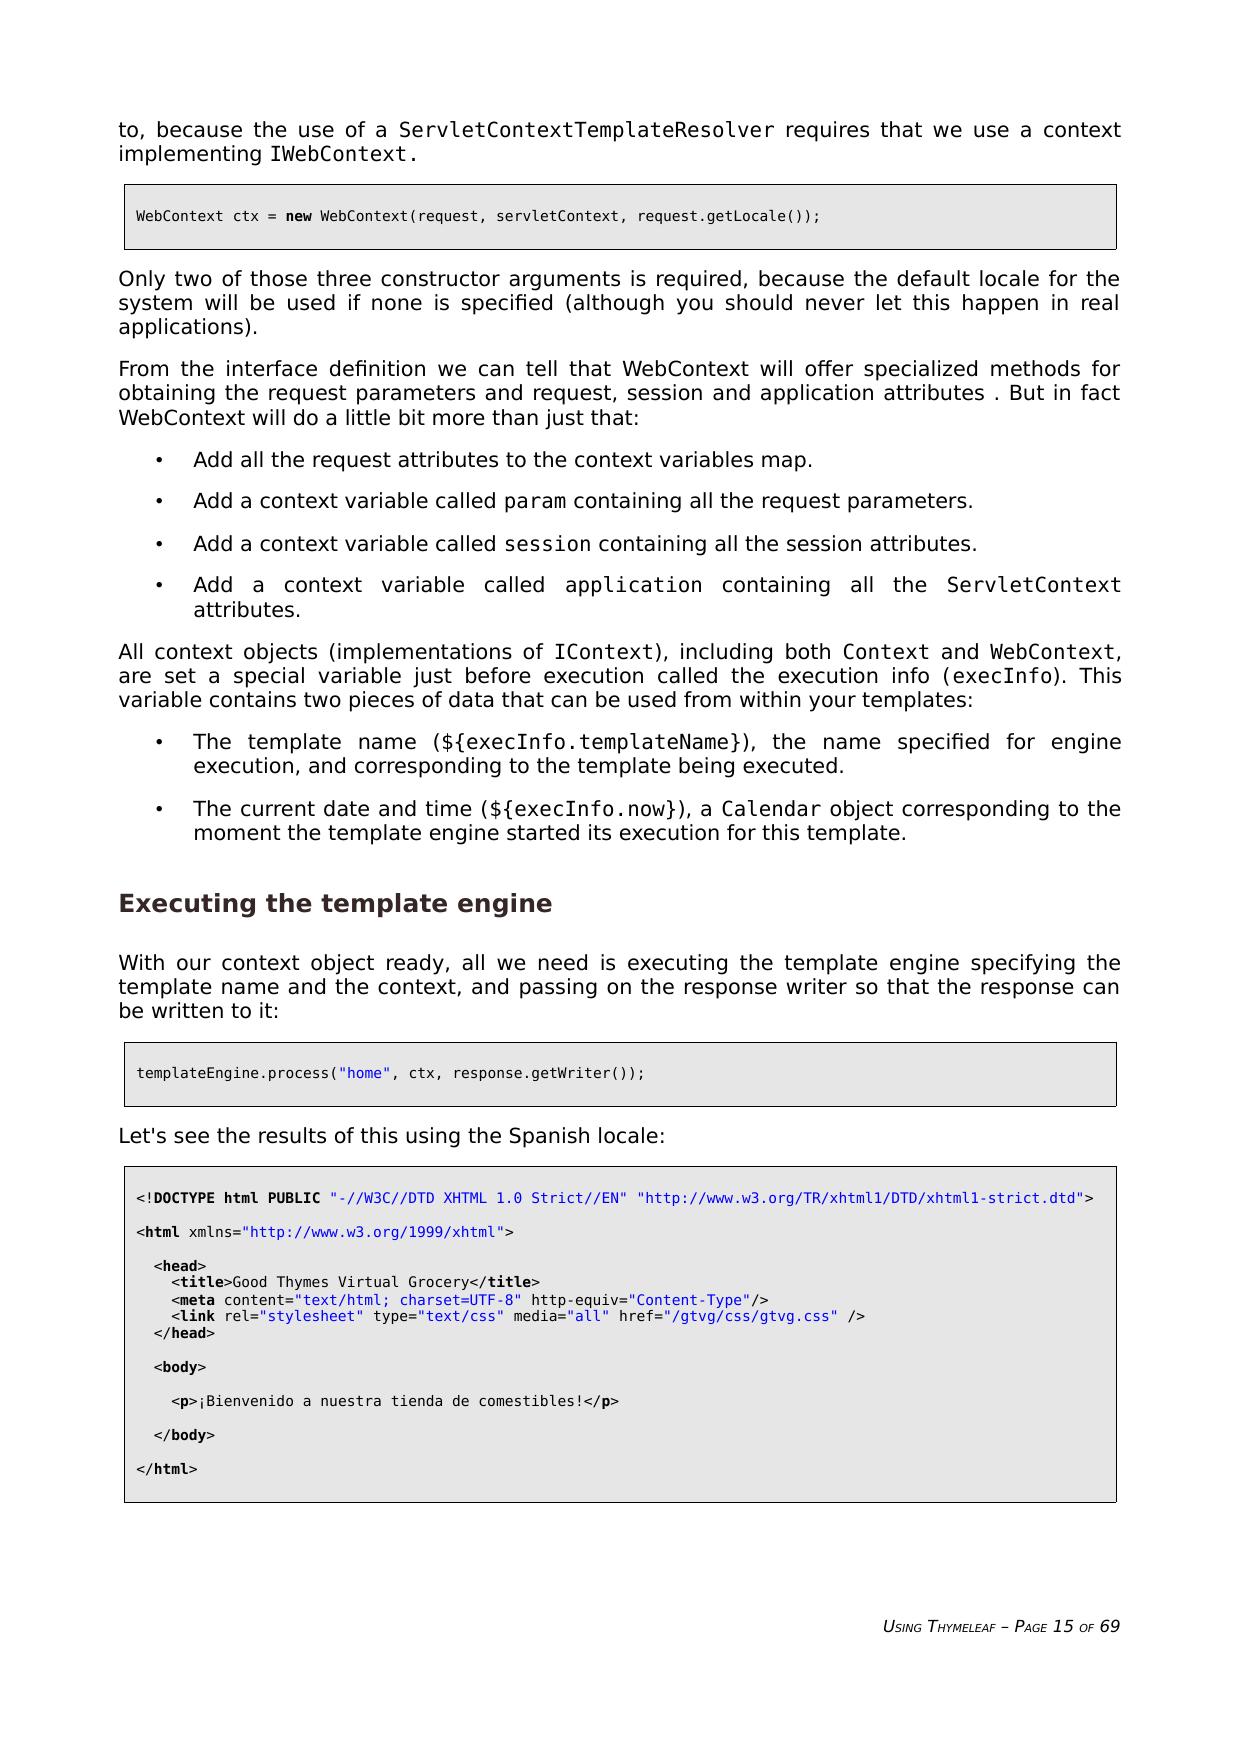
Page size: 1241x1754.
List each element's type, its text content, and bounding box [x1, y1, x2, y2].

text WebContext ctx = new WebContext(request, servletContext, request.getLocale()); [125, 185, 1116, 249]
list The current date and time (${execInfo.now}), a Calendar object corresponding to the moment the template engine started its execution for this template. [156, 797, 1122, 845]
text to, because the use of a ServletContextTemplateResolver requires that we use a context implementing IWebContext. [118, 118, 1122, 167]
text From the interface definition we can tell that WebContext will offer specialized methods for obtaining the request parameters and request, session and application attributes . But in fact WebContext will do a little bit more than just that: [118, 357, 1122, 430]
list Add a context variable called application containing all the ServletContext attributes. [156, 573, 1122, 622]
text <!DOCTYPE html PUBLIC "-//W3C//DTD XHTML 1.0 Strict//EN" "http://www.w3.org/TR/xhtml1/DTD/xhtml1-strict.dtd"> <html xmlns="http://www.w3.org/1999/xhtml"> <head> <title>Good Thymes Virtual Grocery</title> <meta content="text/html; charset=UTF-8" http-equiv="Content-Type"/> <link rel="stylesheet" type="text/css" media="all" href="/gtvg/css/gtvg.css" /> </head> <body> <p>¡Bienvenido a nuestra tienda de comestibles!</p> </body> </html> [125, 1167, 1116, 1502]
text Only two of those three constructor arguments is required, because the default locale for the system will be used if none is specified (although you should never let this happen in real applications). [118, 267, 1122, 339]
list Add all the request attributes to the context variables map. [156, 448, 1122, 472]
list Add a context variable called session containing all the session attributes. [156, 532, 1122, 556]
subtitle Executing the template engine [118, 889, 1122, 918]
text With our context object ready, all we need is executing the template engine specifying the template name and the context, and passing on the response writer so that the response can be written to it: [118, 951, 1122, 1024]
text Let's see the results of this using the Spanish locale: [118, 1124, 1122, 1148]
list The template name (${execInfo.templateName}), the name specified for engine execution, and corresponding to the template being executed. [156, 730, 1122, 779]
text templateEngine.process("home", ctx, response.getWriter()); [125, 1043, 1116, 1106]
text All context objects (implementations of IContext), including both Context and WebContext, are set a special variable just before execution called the execution info (execInfo). This variable contains two pieces of data that can be used from within your templates: [118, 640, 1122, 713]
list Add a context variable called param containing all the request parameters. [156, 489, 1122, 514]
